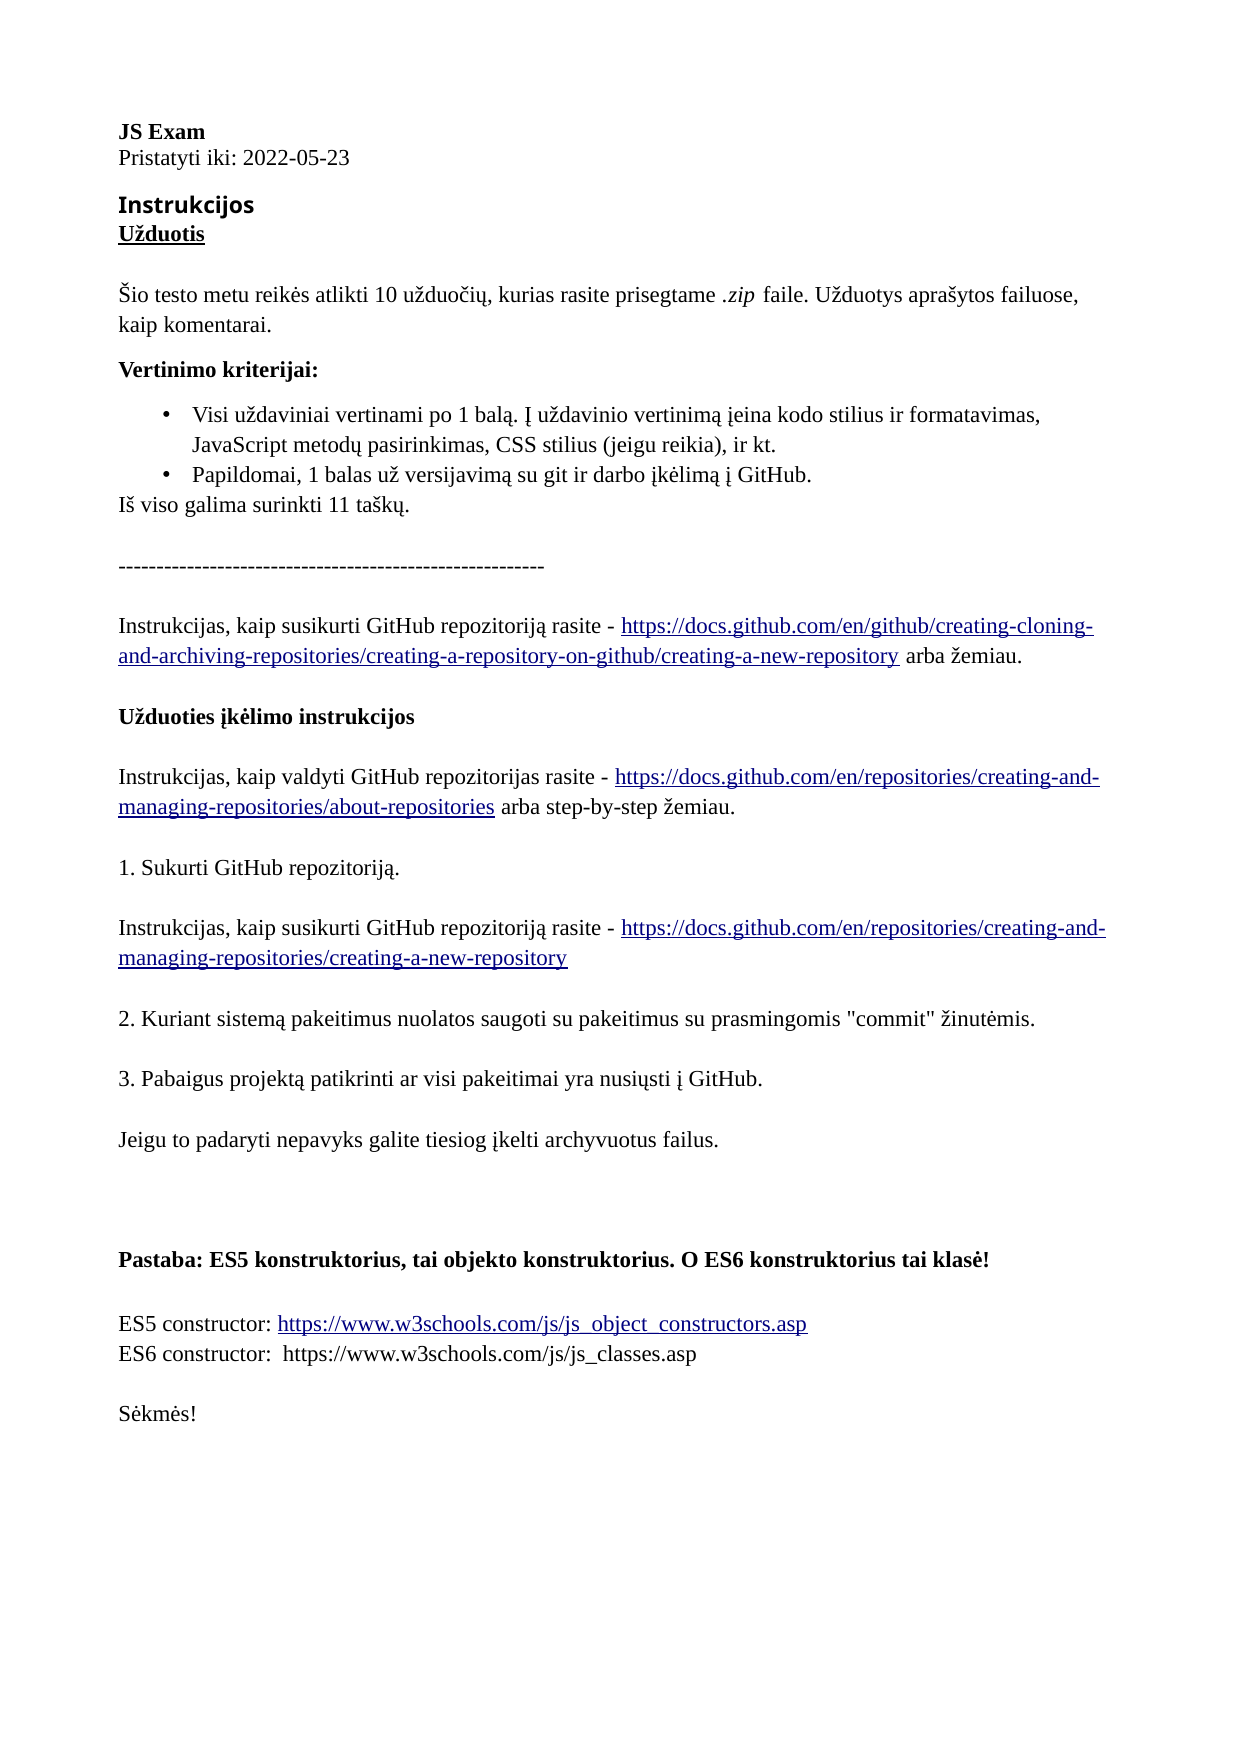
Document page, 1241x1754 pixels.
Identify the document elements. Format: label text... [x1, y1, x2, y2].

list Papildomai, 1 balas už versijavimą su git ir darbo įkėlimą į GitHub. [162, 461, 1122, 487]
text Pristatyti iki: 2022-05-23 [118, 144, 1122, 171]
text ES5 constructor: https://www.w3schools.com/js/js_object_constructors.asp [118, 1310, 1122, 1336]
text Instrukcijas, kaip valdyti GitHub repozitorijas rasite - https://docs.github.com/en/repositories/creating-and-managing-repositories/about-repositories arba step-by-step žemiau. [118, 763, 1122, 820]
subtitle Instrukcijos [118, 189, 1122, 221]
text 2. Kuriant sistemą pakeitimus nuolatos saugoti su pakeitimus su prasmingomis "commit" žinutėmis. [118, 1005, 1122, 1031]
text ES6 constructor: https://www.w3schools.com/js/js_classes.asp [118, 1340, 1122, 1366]
text Sėkmės! [118, 1400, 1122, 1427]
text Užduotis [118, 221, 1122, 247]
subtitle JS Exam [118, 118, 1122, 144]
text Šio testo metu reikės atlikti 10 užduočių, kurias rasite prisegtame .zip faile. Užduotys aprašytos failuose, kaip komentarai. [118, 281, 1122, 337]
text Instrukcijas, kaip susikurti GitHub repozitoriją rasite - https://docs.github.com/en/github/creating-cloning-and-archiving-repositories/creating-a-repository-on-github/creating-a-new-repository arba žemiau. [118, 612, 1122, 669]
list Visi uždaviniai vertinami po 1 balą. Į uždavinio vertinimą įeina kodo stilius ir formatavimas, JavaScript metodų pasirinkimas, CSS stilius (jeigu reikia), ir kt. [162, 401, 1122, 457]
text Užduoties įkėlimo instrukcijos [118, 703, 1122, 729]
text Jeigu to padaryti nepavyks galite tiesiog įkelti archyvuotus failus. [118, 1126, 1122, 1152]
text Vertinimo kriterijai: [118, 356, 1122, 382]
text Pastaba: ES5 konstruktorius, tai objekto konstruktorius. O ES6 konstruktorius tai klasė! [118, 1247, 1122, 1273]
text 1. Sukurti GitHub repozitoriją. [118, 854, 1122, 880]
text -------------------------------------------------------- [118, 552, 1122, 578]
text Instrukcijas, kaip susikurti GitHub repozitoriją rasite - https://docs.github.com/en/repositories/creating-and-managing-repositories/creating-a-new-repository [118, 914, 1122, 971]
text Iš viso galima surinkti 11 taškų. [118, 491, 1122, 518]
text 3. Pabaigus projektą patikrinti ar visi pakeitimai yra nusiųsti į GitHub. [118, 1065, 1122, 1092]
